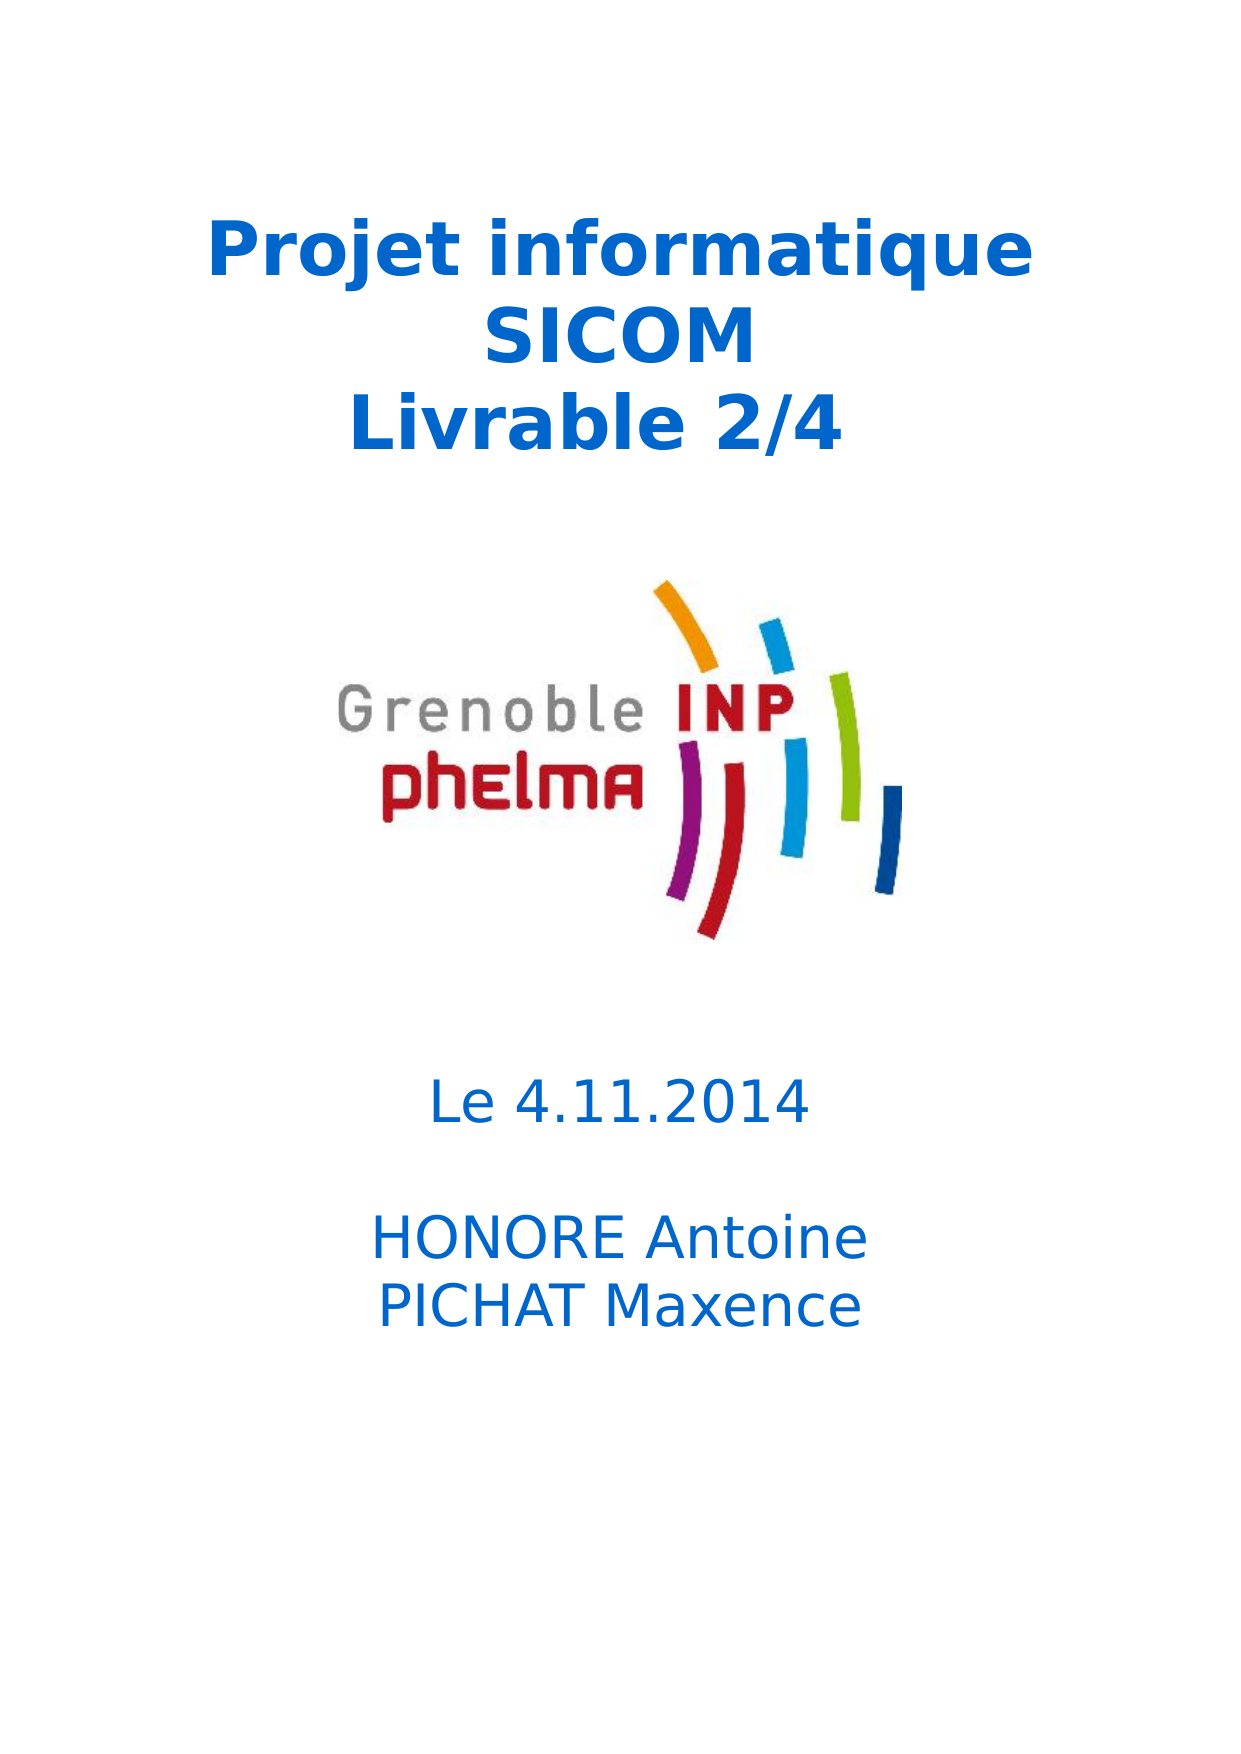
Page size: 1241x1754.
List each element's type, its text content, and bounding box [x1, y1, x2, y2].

picture [338, 580, 902, 940]
text PICHAT Maxence [118, 1272, 1122, 1340]
text Le 4.11.2014 [118, 1069, 1122, 1137]
text Livrable 2/4 [118, 380, 1122, 467]
text Projet informatique SICOM [118, 205, 1122, 380]
text HONORE Antoine [118, 1204, 1122, 1272]
